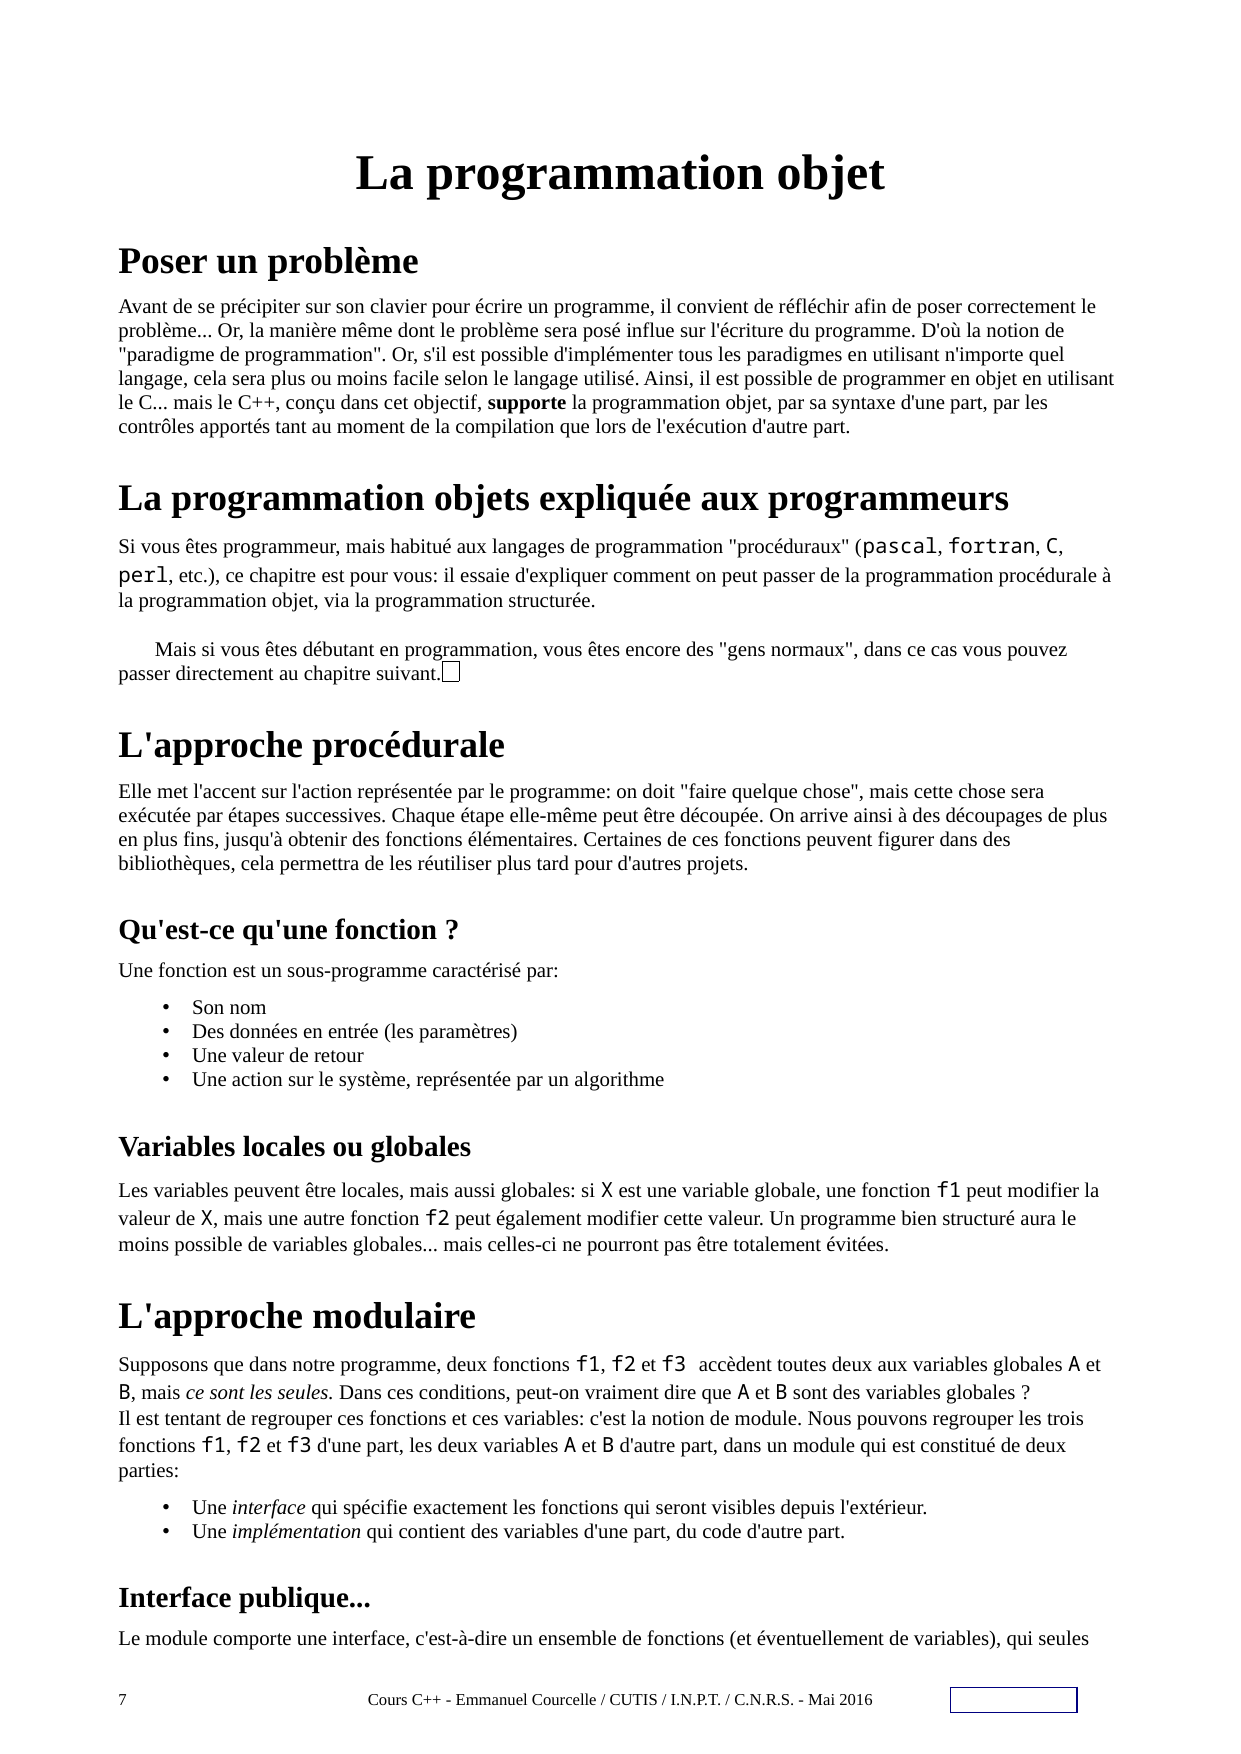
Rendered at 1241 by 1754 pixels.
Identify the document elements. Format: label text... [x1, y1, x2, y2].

list Une implémentation qui contient des variables d'une part, du code d'autre part. [162, 1519, 1122, 1543]
subtitle Interface publique... [118, 1580, 1122, 1614]
subtitle La programmation objets expliquée aux programmeurs [118, 476, 1122, 519]
subtitle L'approche modulaire [118, 1293, 1122, 1336]
subtitle Variables locales ou globales [118, 1129, 1122, 1162]
subtitle La programmation objet [118, 143, 1122, 201]
subtitle Qu'est-ce qu'une fonction ? [118, 912, 1122, 946]
list Des données en entrée (les paramètres) [162, 1019, 1122, 1043]
list Une valeur de retour [162, 1043, 1122, 1067]
text Les variables peuvent être locales, mais aussi globales: si X est une variable globale, une fonction f1 peut modifier la valeur de X, mais une autre fonction f2 peut également modifier cette valeur. Un programme bien structuré aura le moins possible de variables globales... mais celles-ci ne pourront pas être totalement évitées. [118, 1175, 1122, 1256]
subtitle L'approche procédurale [118, 723, 1122, 766]
list Son nom [162, 995, 1122, 1019]
text Mais si vous êtes débutant en programmation, vous êtes encore des "gens normaux", dans ce cas vous pouvez passer directement au chapitre suivant. [118, 625, 1122, 685]
text Supposons que dans notre programme, deux fonctions f1, f2 et f3 accèdent toutes deux aux variables globales A et B, mais ce sont les seules. Dans ces conditions, peut-on vraiment dire que A et B sont des variables globales ? Il est tentant de regrouper ces fonctions et ces variables: c'est la notion de module. Nous pouvons regrouper les trois fonctions f1, f2 et f3 d'une part, les deux variables A et B d'autre part, dans un module qui est constitué de deux parties: [118, 1349, 1122, 1482]
text Le module comporte une interface, c'est-à-dire un ensemble de fonctions (et éventuellement de variables), qui seules [118, 1626, 1122, 1650]
list Une action sur le système, représentée par un algorithme [162, 1067, 1122, 1091]
list Une interface qui spécifie exactement les fonctions qui seront visibles depuis l'extérieur. [162, 1495, 1122, 1519]
subtitle Poser un problème [118, 238, 1122, 281]
text Une fonction est un sous-programme caractérisé par: [118, 958, 1122, 982]
text Avant de se précipiter sur son clavier pour écrire un programme, il convient de réfléchir afin de poser correctement le problème... Or, la manière même dont le problème sera posé influe sur l'écriture du programme. D'où la notion de "paradigme de programmation". Or, s'il est possible d'implémenter tous les paradigmes en utilisant n'importe quel langage, cela sera plus ou moins facile selon le langage utilisé. Ainsi, il est possible de programmer en objet en utilisant le C... mais le C++, conçu dans cet objectif, supporte la programmation objet, par sa syntaxe d'une part, par les contrôles apportés tant au moment de la compilation que lors de l'exécution d'autre part. [118, 294, 1122, 438]
text Elle met l'accent sur l'action représentée par le programme: on doit "faire quelque chose", mais cette chose sera exécutée par étapes successives. Chaque étape elle-même peut être découpée. On arrive ainsi à des découpages de plus en plus fins, jusqu'à obtenir des fonctions élémentaires. Certaines de ces fonctions peuvent figurer dans des bibliothèques, cela permettra de les réutiliser plus tard pour d'autres projets. [118, 778, 1122, 875]
text Si vous êtes programmeur, mais habitué aux langages de programmation "procéduraux" (pascal, fortran, C, perl, etc.), ce chapitre est pour vous: il essaie d'expliquer comment on peut passer de la programmation procédurale à la programmation objet, via la programmation structurée. [118, 531, 1122, 612]
